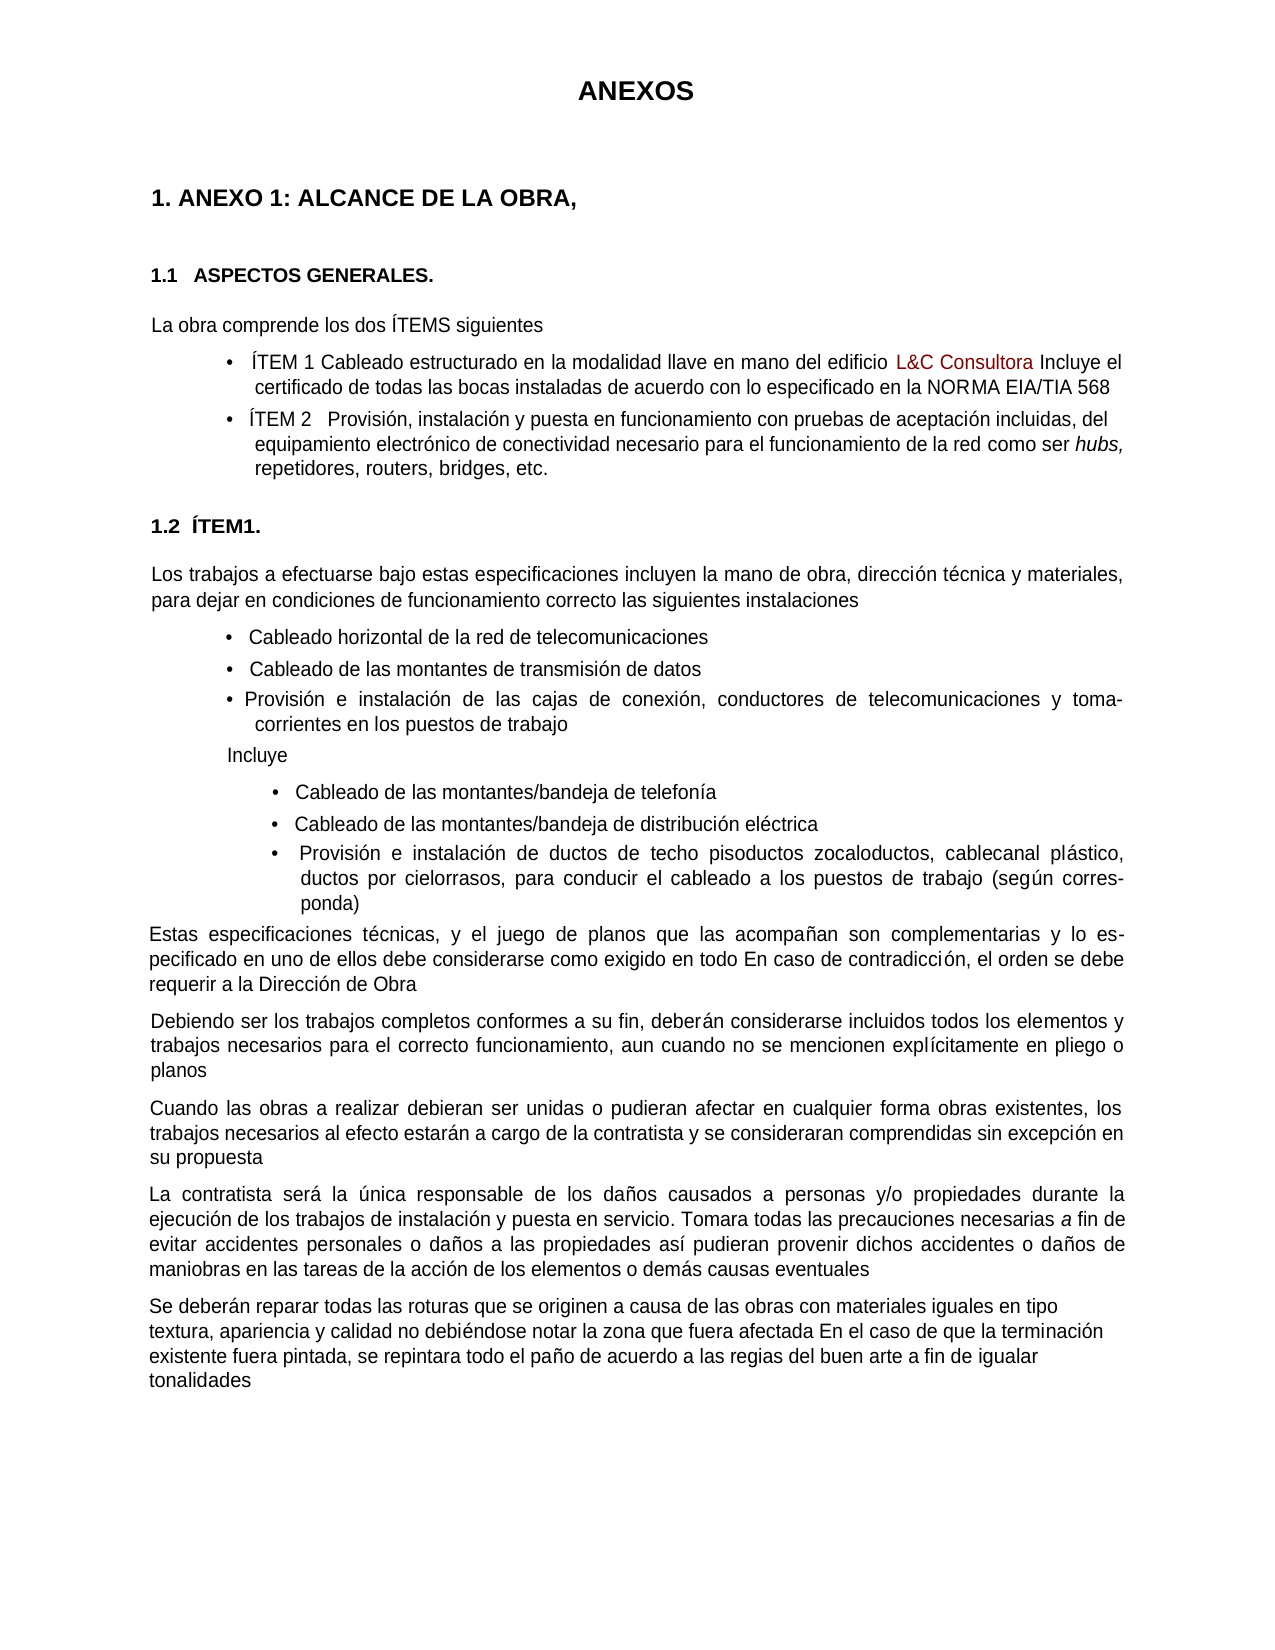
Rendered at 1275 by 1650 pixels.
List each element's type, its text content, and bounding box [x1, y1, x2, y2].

text • Cableado de las montantes de transmisión de datos [226, 656, 1126, 680]
text • ÍTEM 1 Cableado estructurado en la modalidad llave en mano del edificio L&C Consultora In­cluye el certificado de todas las bocas instaladas de acuerdo con lo especificado en la NOR­MA EIA/TIA 568 [226, 350, 1122, 399]
text 1.1 ASPECTOS GENERALES. [150, 264, 1126, 287]
text • ÍTEM 2 Provisión, instalación y puesta en funcionamiento con pruebas de aceptación inclui­das, del equipamiento electrónico de conectividad necesario para el funcionamiento de la red como ser hubs, repetidores, routers, bridges, etc. [226, 406, 1126, 481]
text ANEXOS [149, 75, 1123, 106]
text 1. ANEXO 1: ALCANCE DE LA OBRA, [151, 184, 1126, 212]
text 1.2 ÍTEM1. [150, 514, 1126, 537]
text Debiendo ser los trabajos completos conformes a su fin, deberán considerarse incluidos todos los ele­mentos y trabajos necesarios para el correcto funcionamiento, aun cuando no se mencionen explícita­mente en pliego o planos [150, 1008, 1124, 1083]
text • Cableado de las montantes/bandeja de telefonía [272, 780, 1126, 804]
text La obra comprende los dos ÍTEMS siguientes [151, 313, 1126, 337]
text • Provisión e instalación de las cajas de conexión, conductores de telecomunicaciones y toma-corrientes en los puestos de trabajo [226, 686, 1123, 736]
text • Provisión e instalación de ductos de techo pisoductos zocaloductos, cablecanal plástico, ductos por cielorrasos, para conducir el cableado a los puestos de trabajo (según corres­ponda) [271, 841, 1124, 915]
text Incluye [227, 743, 1126, 767]
text • Cableado de las montantes/bandeja de distribución eléctrica [271, 812, 1126, 836]
text • Cableado horizontal de la red de telecomunicaciones [225, 625, 1126, 649]
text Los trabajos a efectuarse bajo estas especificaciones incluyen la mano de obra, dirección técnica y mate­riales, para dejar en condiciones de funcionamiento correcto las siguientes instalaciones [151, 561, 1123, 612]
text Se deberán reparar todas las roturas que se originen a causa de las obras con materiales iguales en tipo textura, apariencia y calidad no debiéndose notar la zona que fuera afectada En el caso de que la termi­nación existente fuera pintada, se repintara todo el paño de acuerdo a las regias del buen arte a fin de igualar tonalidades [149, 1294, 1126, 1393]
text La contratista será la única responsable de los daños causados a personas y/o propiedades durante la ejecución de los trabajos de instalación y puesta en servicio. Tomara todas las precauciones necesarias a fin de evitar accidentes personales o daños a las propiedades así pudieran provenir dichos accidentes o daños de maniobras en las tareas de la acción de los elementos o demás causas eventuales [149, 1182, 1125, 1281]
text Estas especificaciones técnicas, y el juego de planos que las acompañan son complementarias y lo es­pecificado en uno de ellos debe considerarse como exigido en todo En caso de contradicción, el orden se debe requerir a la Dirección de Obra [149, 922, 1125, 996]
text Cuando las obras a realizar debieran ser unidas o pudieran afectar en cualquier forma obras existentes, los trabajos necesarios al efecto estarán a cargo de la contratista y se consideraran comprendidas sin excepción en su propuesta [149, 1095, 1124, 1170]
